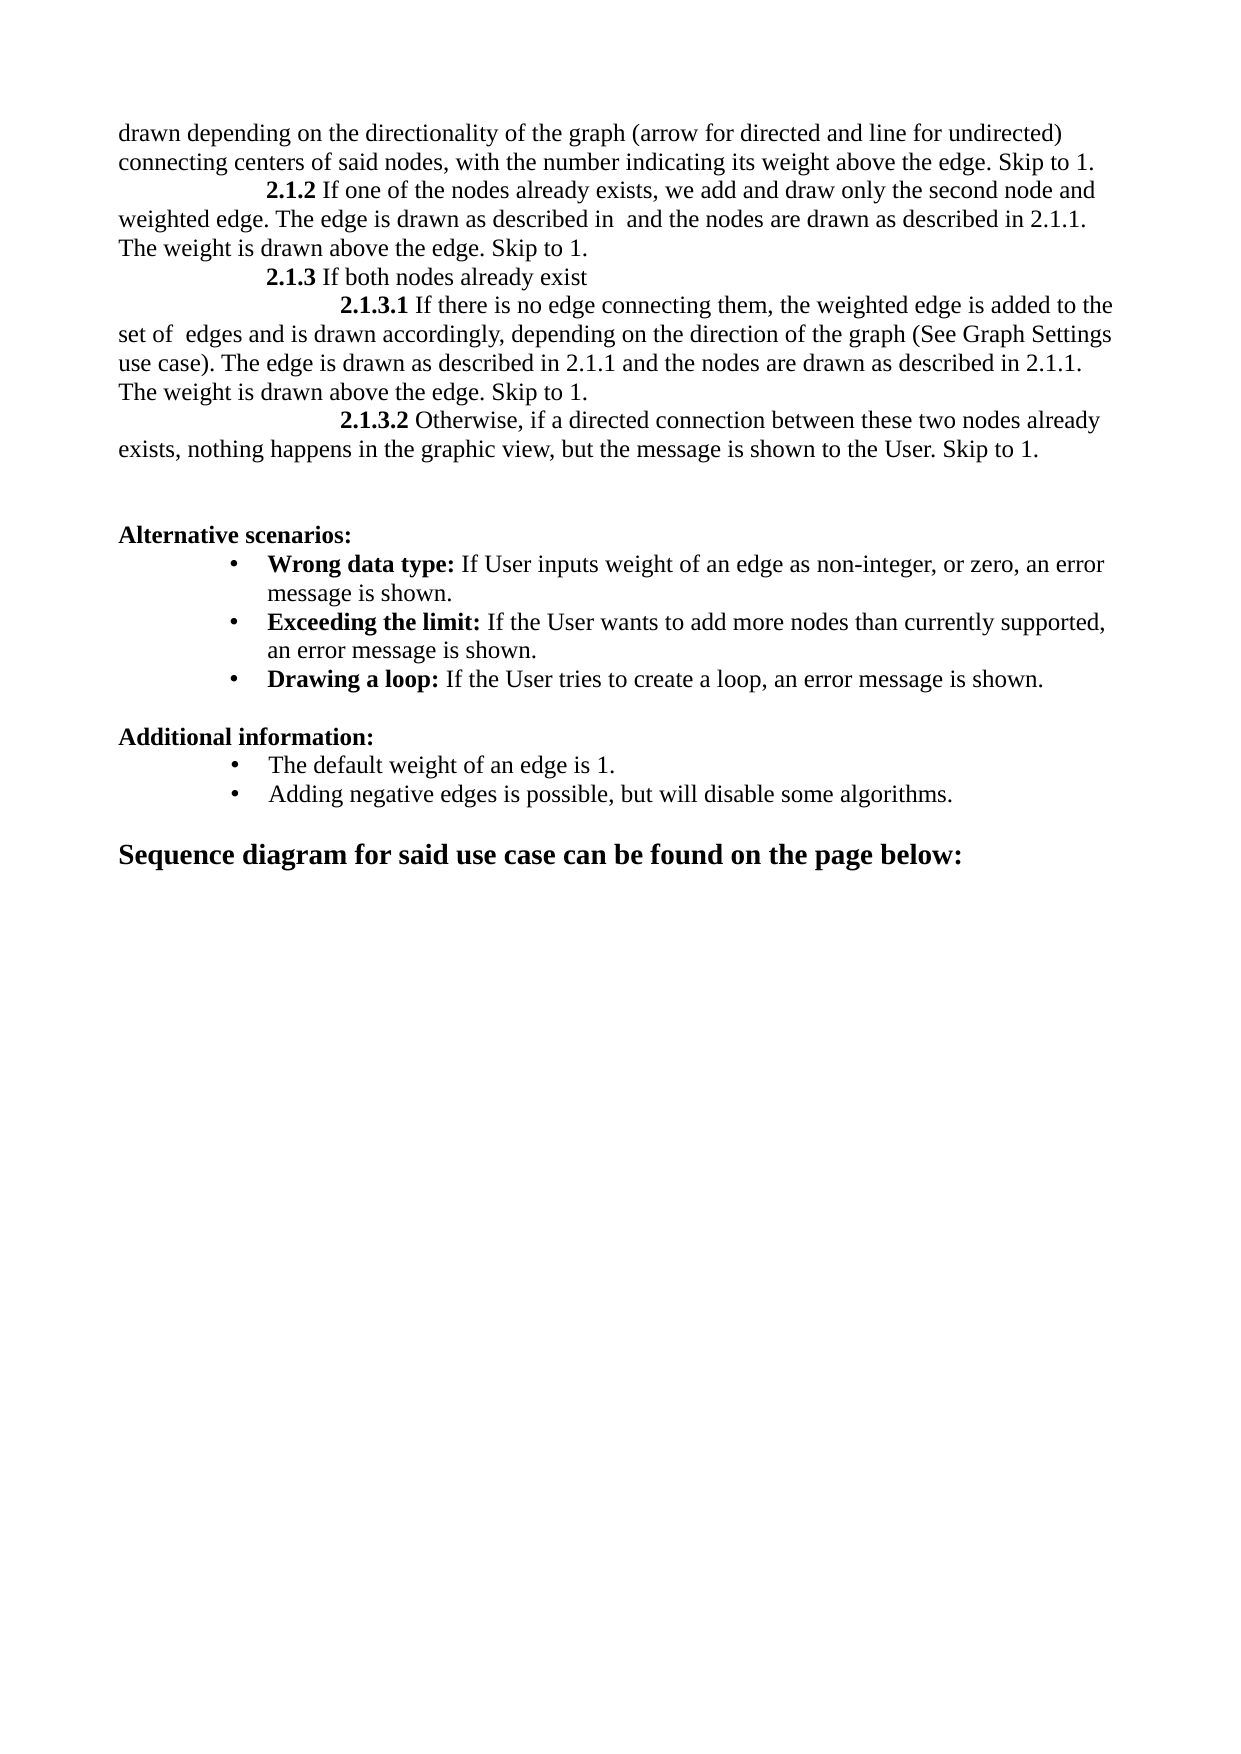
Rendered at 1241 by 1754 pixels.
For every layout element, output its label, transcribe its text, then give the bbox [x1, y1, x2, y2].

text Sequence diagram for said use case can be found on the page below: [118, 837, 1122, 870]
text 2.1.3.1 If there is no edge connecting them, the weighted edge is added to the set of edges and is drawn accordingly, depending on the direction of the graph (See Graph Settings use case). The edge is drawn as described in 2.1.1 and the nodes are drawn as described in 2.1.1. The weight is drawn above the edge. Skip to 1. [118, 291, 1122, 406]
list The default weight of an edge is 1. [231, 751, 1122, 779]
list Adding negative edges is possible, but will disable some algorithms. [231, 779, 1122, 808]
list Wrong data type: If User inputs weight of an edge as non-integer, or zero, an error message is shown. [229, 549, 1122, 607]
text 2.1.3 If both nodes already exist [118, 262, 1122, 291]
text 2.1.3.2 Otherwise, if a directed connection between these two nodes already exists, nothing happens in the graphic view, but the message is shown to the User. Skip to 1. [118, 406, 1122, 463]
text 2.1.2 If one of the nodes already exists, we add and draw only the second node and weighted edge. The edge is drawn as described in and the nodes are drawn as described in 2.1.1. The weight is drawn above the edge. Skip to 1. [118, 176, 1122, 262]
text drawn depending on the directionality of the graph (arrow for directed and line for undirected) connecting centers of said nodes, with the number indicating its weight above the edge. Skip to 1. [118, 118, 1122, 176]
list Exceeding the limit: If the User wants to add more nodes than currently supported, an error message is shown. [229, 607, 1122, 664]
text Additional information: [118, 722, 1122, 751]
text Alternative scenarios: [118, 521, 1122, 549]
list Drawing a loop: If the User tries to create a loop, an error message is shown. [229, 664, 1122, 693]
